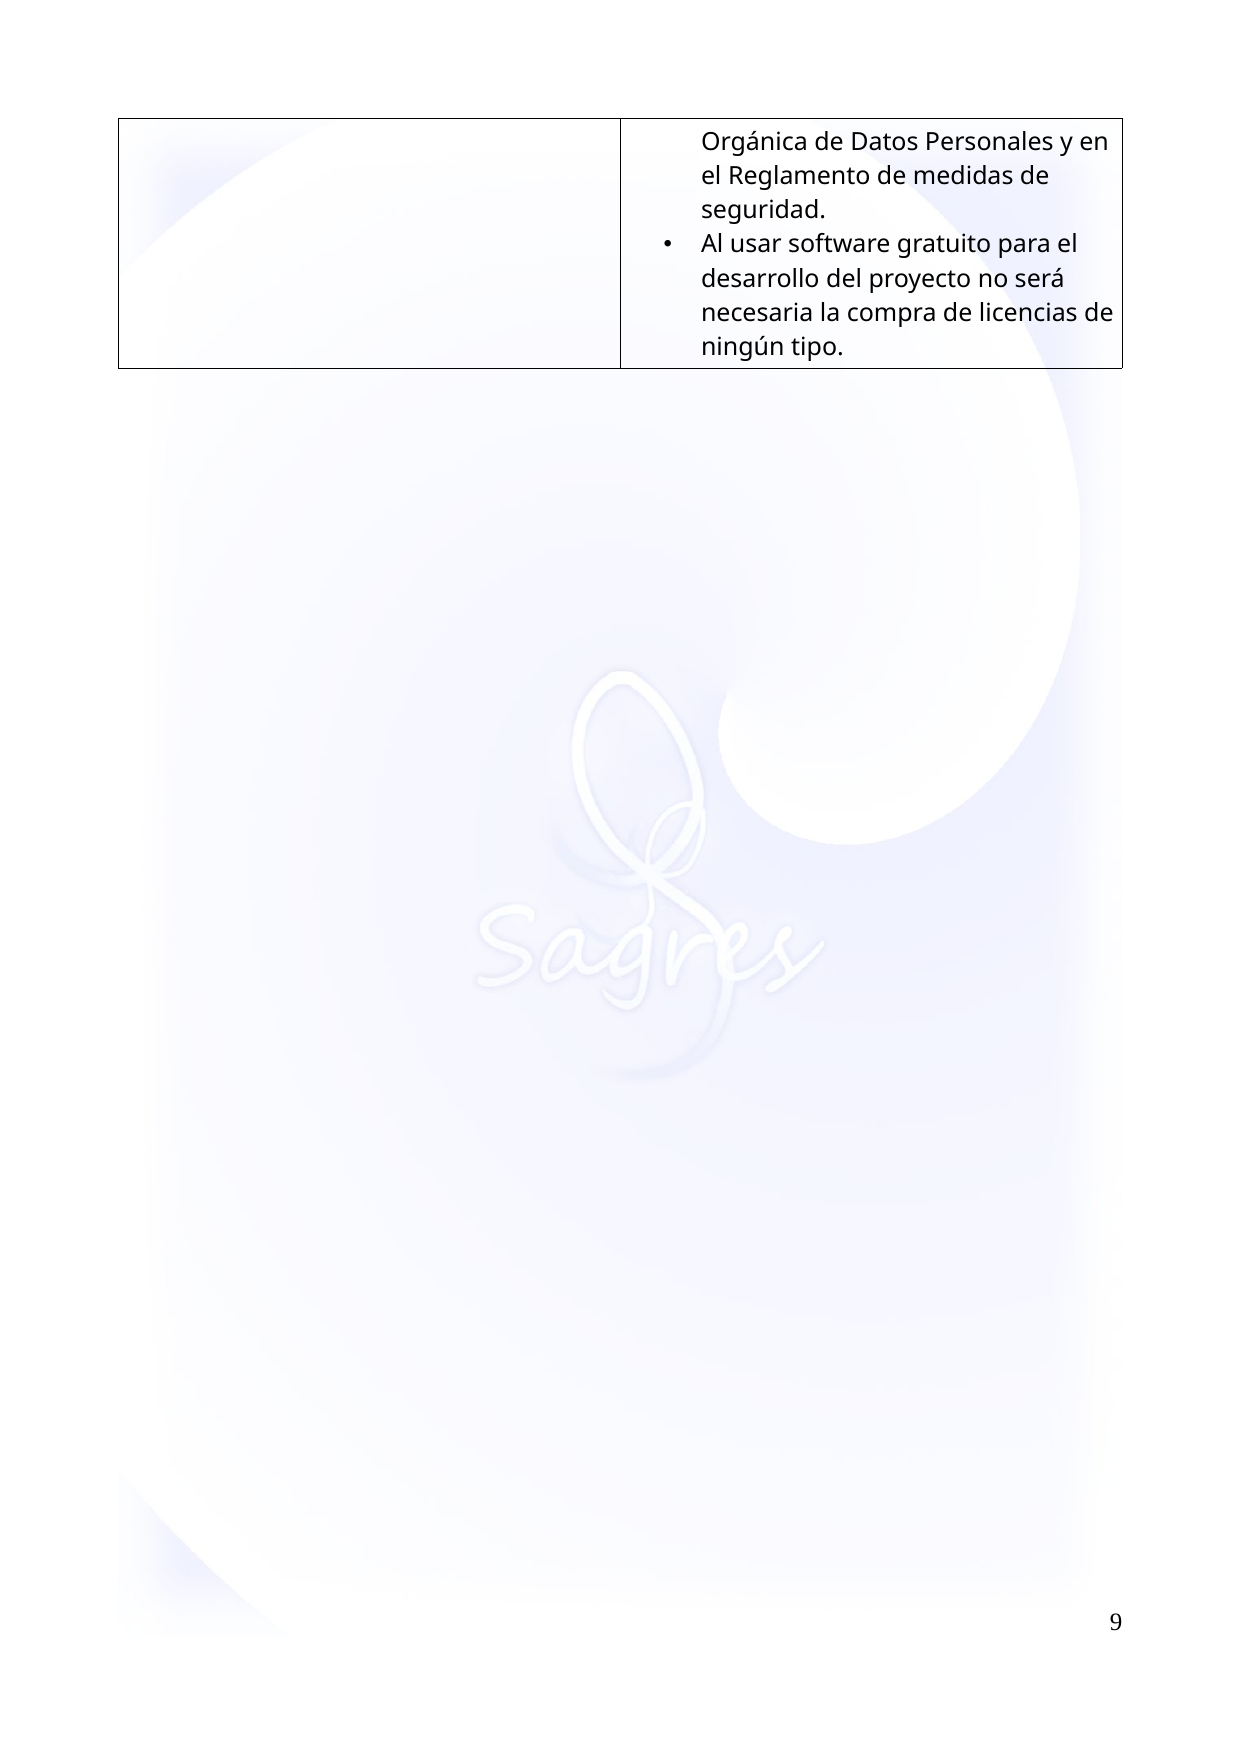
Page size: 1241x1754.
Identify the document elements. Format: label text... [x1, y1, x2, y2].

table_cell [119, 119, 620, 368]
picture [118, 369, 1122, 1636]
table_cell El sistema debe cumplir las disposiciones recogidas en la Ley Orgánica de Datos Personales y en el Reglamento de medidas de seguridad. Al usar software gratuito para el desarrollo del proyecto no será necesaria la compra de licencias de ningún tipo. [621, 119, 1122, 368]
